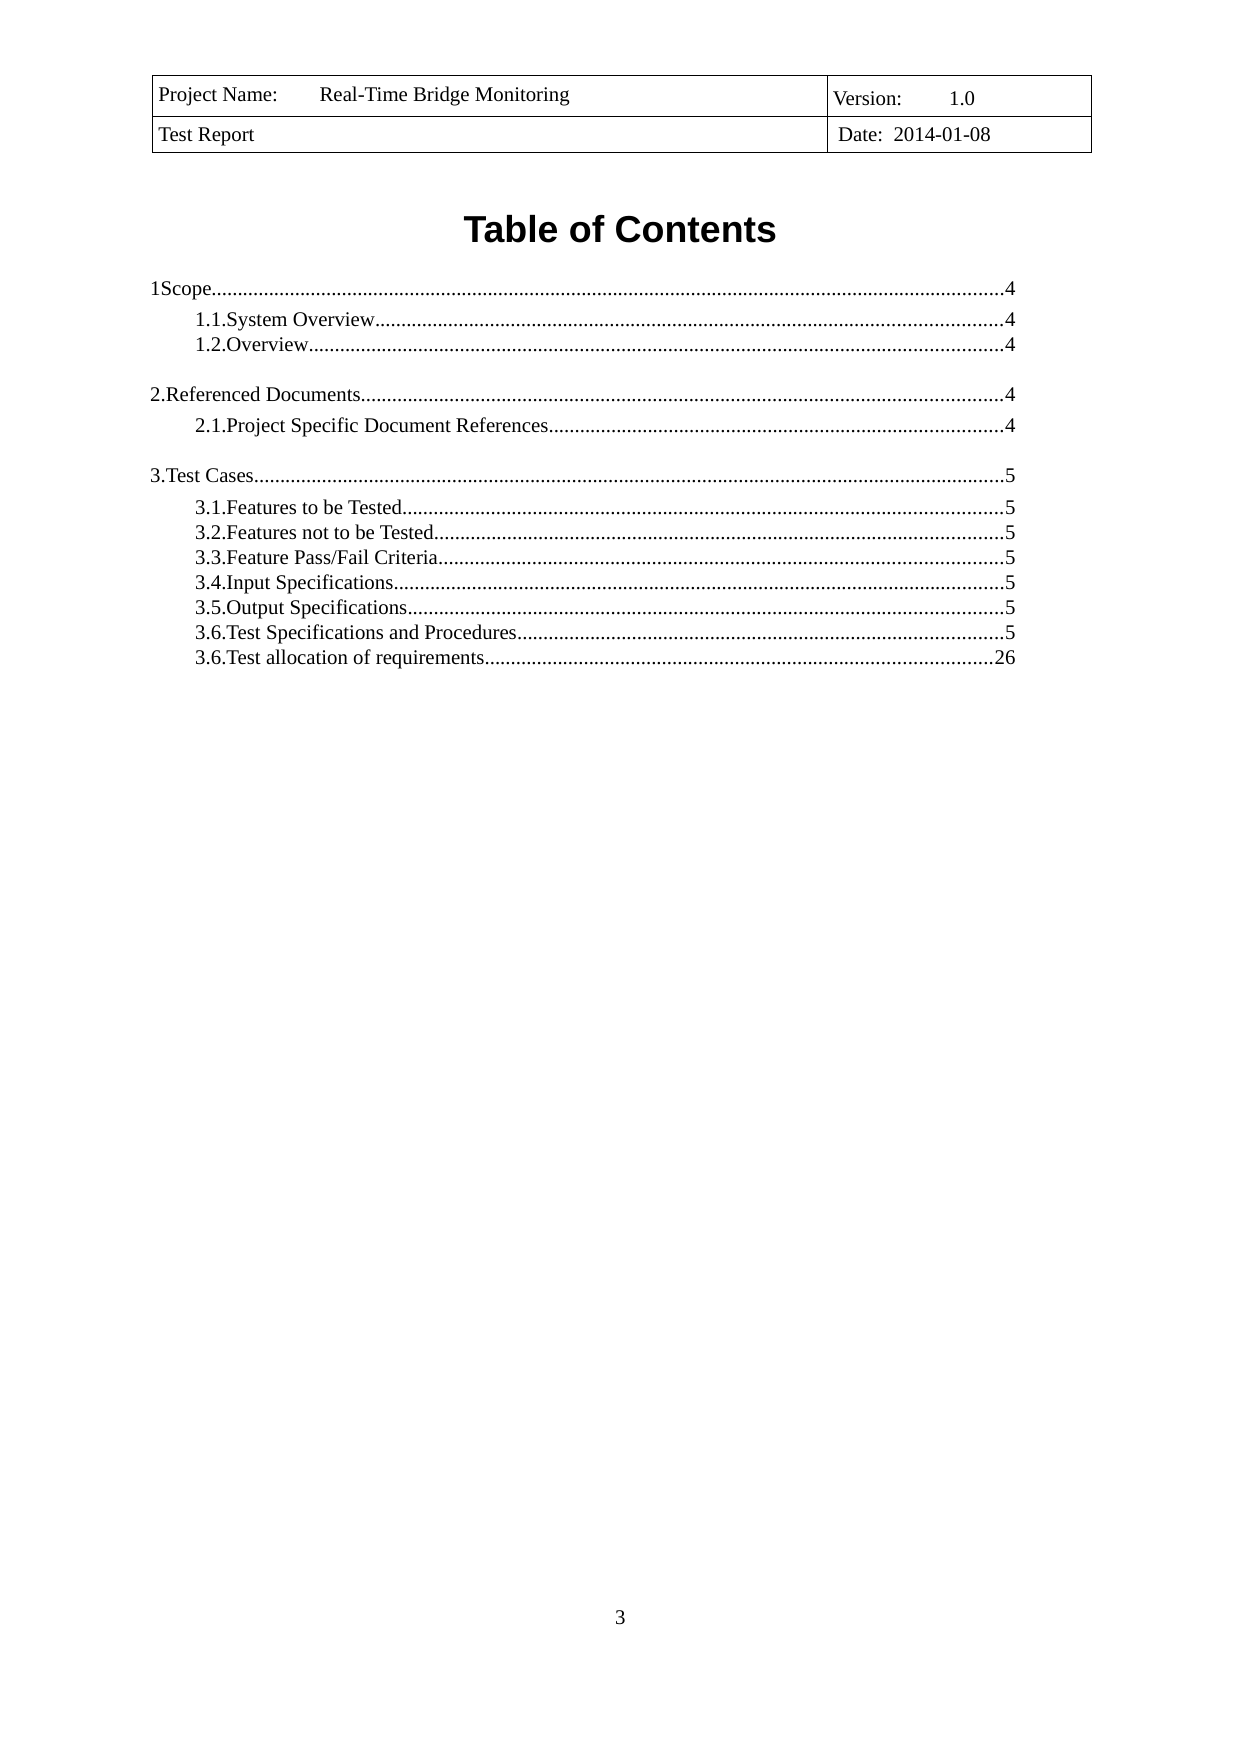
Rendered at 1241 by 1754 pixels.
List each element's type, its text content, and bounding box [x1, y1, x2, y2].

text 3.2.Features not to be Tested 5 [195, 519, 1015, 544]
text 2.1.Project Specific Document References 4 [195, 412, 1015, 437]
text 3.5.Output Specifications 5 [195, 594, 1015, 619]
text 3.Test Cases 5 [150, 462, 1015, 487]
text 1Scope 4 [150, 275, 1015, 300]
text 3.6.Test allocation of requirements 26 [195, 644, 1015, 669]
text 3.4.Input Specifications 5 [195, 569, 1015, 594]
text 3.3.Feature Pass/Fail Criteria 5 [195, 544, 1015, 569]
text 1.1.System Overview 4 [195, 306, 1015, 331]
text 2.Referenced Documents 4 [150, 381, 1015, 406]
title Table of Contents [150, 207, 1090, 250]
text 1.2.Overview 4 [195, 331, 1015, 356]
text 3.6.Test Specifications and Procedures 5 [195, 619, 1015, 644]
text 3.1.Features to be Tested 5 [195, 494, 1015, 519]
